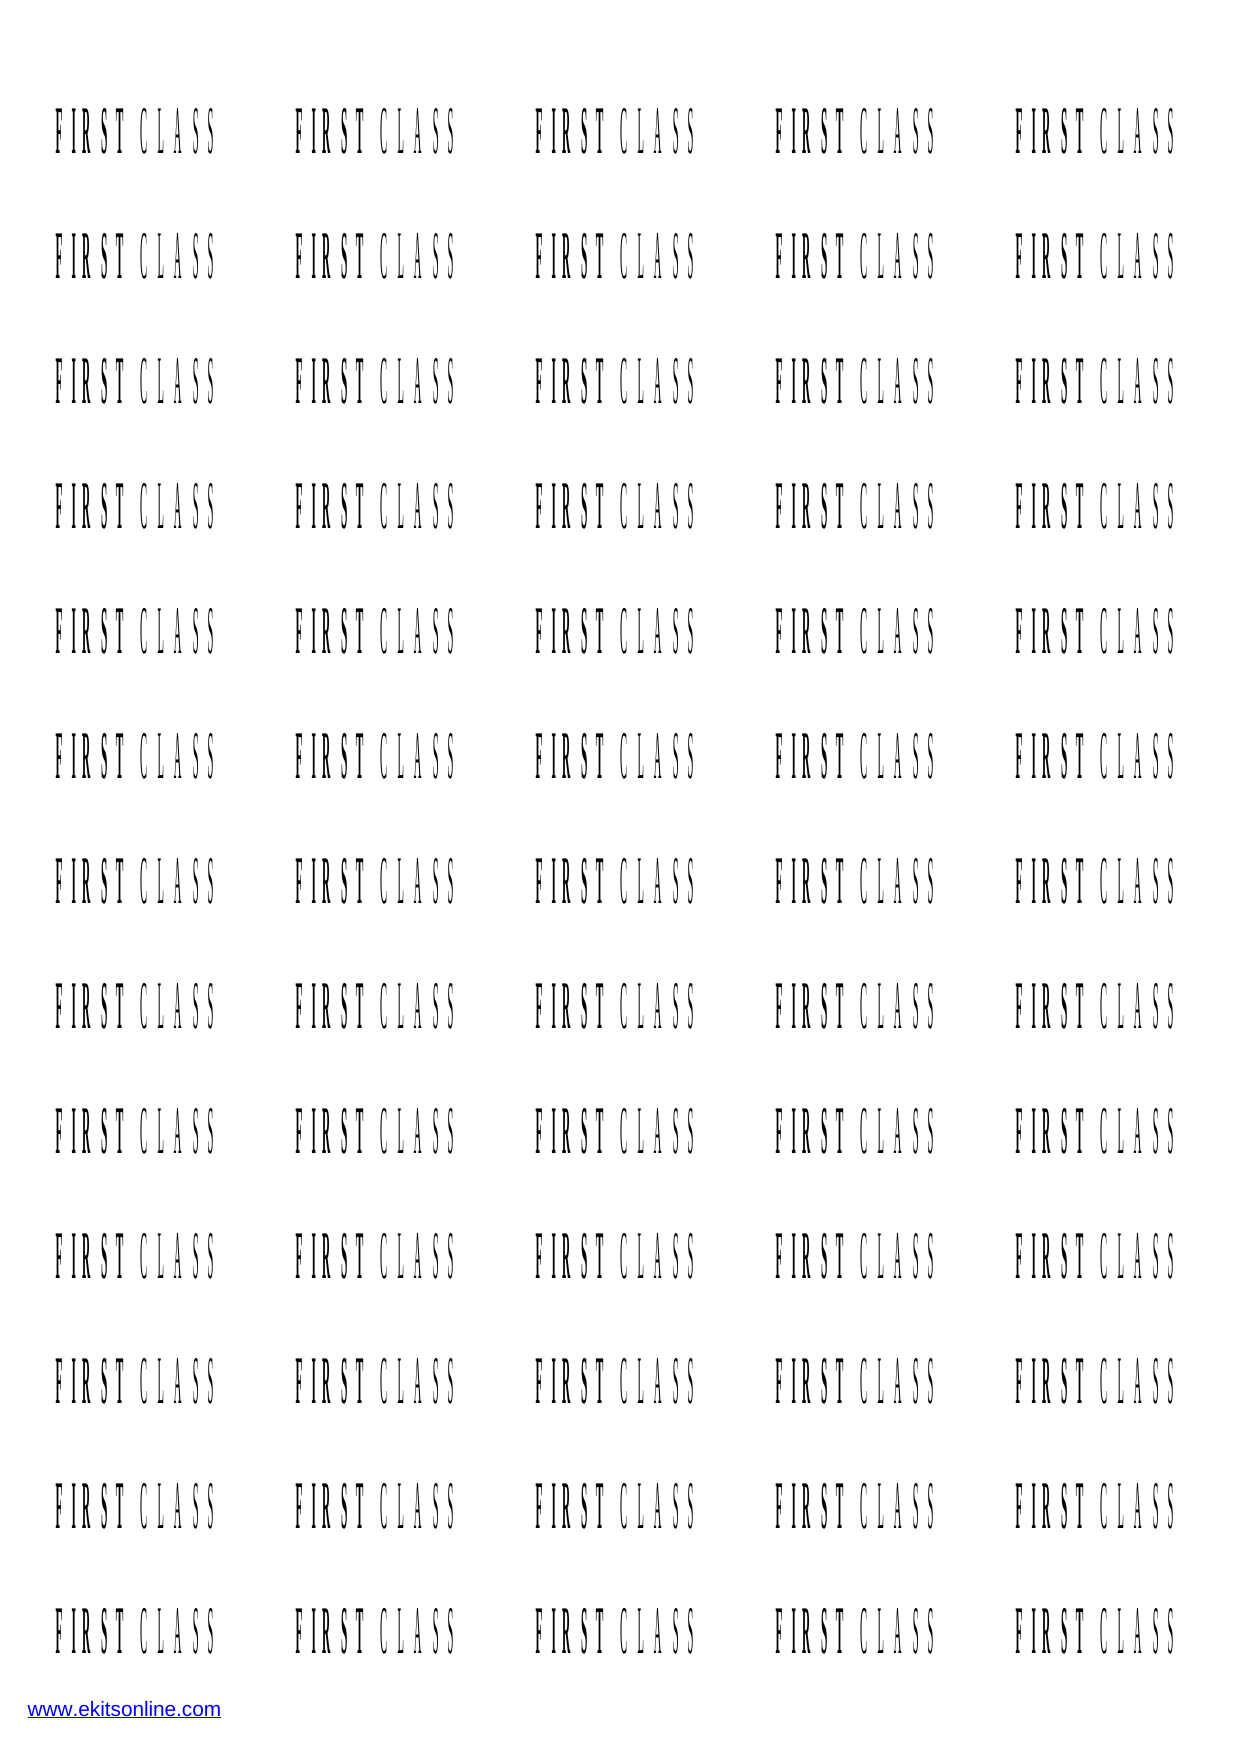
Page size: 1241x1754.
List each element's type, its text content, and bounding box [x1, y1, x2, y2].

table_cell [26, 944, 251, 1069]
table_header [986, 69, 1211, 194]
table_cell [251, 694, 266, 819]
table_cell [491, 1444, 506, 1569]
table_cell [971, 1319, 986, 1444]
table_cell [731, 1319, 746, 1444]
table_cell [731, 1569, 746, 1694]
table_cell [731, 569, 746, 694]
table_cell [986, 1194, 1211, 1319]
table_cell [731, 319, 746, 444]
table_cell [971, 194, 986, 319]
table_cell [266, 819, 491, 944]
table_cell [491, 569, 506, 694]
text www.ekitsonline.com [27, 1694, 1213, 1721]
table_cell [506, 444, 731, 569]
table_cell [251, 1194, 266, 1319]
table_header [971, 69, 986, 194]
table_cell [746, 319, 971, 444]
table_cell [731, 194, 746, 319]
table_cell [266, 1194, 491, 1319]
table_cell [491, 1194, 506, 1319]
table_cell [731, 819, 746, 944]
table_cell [506, 194, 731, 319]
table_cell [26, 1069, 251, 1194]
table_cell [971, 569, 986, 694]
table_cell [506, 319, 731, 444]
table_cell [986, 1069, 1211, 1194]
table_cell [251, 194, 266, 319]
table_cell [506, 944, 731, 1069]
table_cell [26, 694, 251, 819]
table_cell [266, 1444, 491, 1569]
table_cell [746, 444, 971, 569]
table_header [491, 69, 506, 194]
table_cell [746, 944, 971, 1069]
table_header [251, 69, 266, 194]
table_cell [251, 819, 266, 944]
table_cell [986, 194, 1211, 319]
table_cell [491, 1569, 506, 1694]
table_cell [491, 819, 506, 944]
table_cell [986, 319, 1211, 444]
table_cell [251, 319, 266, 444]
table_header [266, 69, 491, 194]
table_cell [266, 569, 491, 694]
table_cell [746, 1194, 971, 1319]
table_cell [746, 1319, 971, 1444]
table_cell [266, 1569, 491, 1694]
table_cell [746, 1569, 971, 1694]
table_cell [26, 1444, 251, 1569]
table_cell [251, 1069, 266, 1194]
table_cell [26, 819, 251, 944]
table_cell [251, 569, 266, 694]
table_header [26, 69, 251, 194]
table_cell [266, 694, 491, 819]
table_cell [506, 1444, 731, 1569]
table_cell [986, 1444, 1211, 1569]
table_cell [491, 1319, 506, 1444]
table_cell [971, 319, 986, 444]
table_cell [746, 194, 971, 319]
table_header [746, 69, 971, 194]
table_cell [731, 1069, 746, 1194]
table_cell [971, 1069, 986, 1194]
table_cell [506, 694, 731, 819]
table_cell [491, 444, 506, 569]
table_cell [971, 819, 986, 944]
table_cell [26, 1569, 251, 1694]
table_cell [266, 944, 491, 1069]
table_cell [971, 444, 986, 569]
table_cell [266, 1319, 491, 1444]
table_cell [26, 1319, 251, 1444]
table_header [731, 69, 746, 194]
table_cell [266, 319, 491, 444]
table_cell [266, 444, 491, 569]
table_cell [986, 1569, 1211, 1694]
table_cell [746, 1069, 971, 1194]
table_cell [491, 694, 506, 819]
table_cell [491, 194, 506, 319]
table_cell [986, 694, 1211, 819]
table_cell [491, 1069, 506, 1194]
table_cell [506, 1319, 731, 1444]
table_cell [266, 1069, 491, 1194]
table_cell [731, 1444, 746, 1569]
table_cell [491, 944, 506, 1069]
table_cell [746, 569, 971, 694]
table_cell [491, 319, 506, 444]
table_cell [506, 819, 731, 944]
table_cell [986, 1319, 1211, 1444]
table_header [506, 69, 731, 194]
table_cell [971, 1444, 986, 1569]
table_cell [26, 194, 251, 319]
table_cell [746, 1444, 971, 1569]
table_cell [506, 1194, 731, 1319]
table_cell [986, 819, 1211, 944]
table_cell [986, 444, 1211, 569]
table_cell [26, 1194, 251, 1319]
table_cell [746, 694, 971, 819]
table_cell [26, 319, 251, 444]
table_cell [731, 694, 746, 819]
table_cell [506, 1569, 731, 1694]
table_cell [971, 1569, 986, 1694]
table_cell [971, 694, 986, 819]
table_cell [251, 1444, 266, 1569]
table_cell [251, 1569, 266, 1694]
table_cell [731, 1194, 746, 1319]
table_cell [26, 569, 251, 694]
table_cell [251, 1319, 266, 1444]
table_cell [266, 194, 491, 319]
table_cell [251, 444, 266, 569]
table_cell [506, 569, 731, 694]
table_cell [986, 944, 1211, 1069]
table_cell [986, 569, 1211, 694]
table_cell [971, 944, 986, 1069]
table_cell [251, 944, 266, 1069]
table_cell [746, 819, 971, 944]
table_cell [971, 1194, 986, 1319]
table_cell [731, 444, 746, 569]
table_cell [731, 944, 746, 1069]
table_cell [506, 1069, 731, 1194]
table_cell [26, 444, 251, 569]
